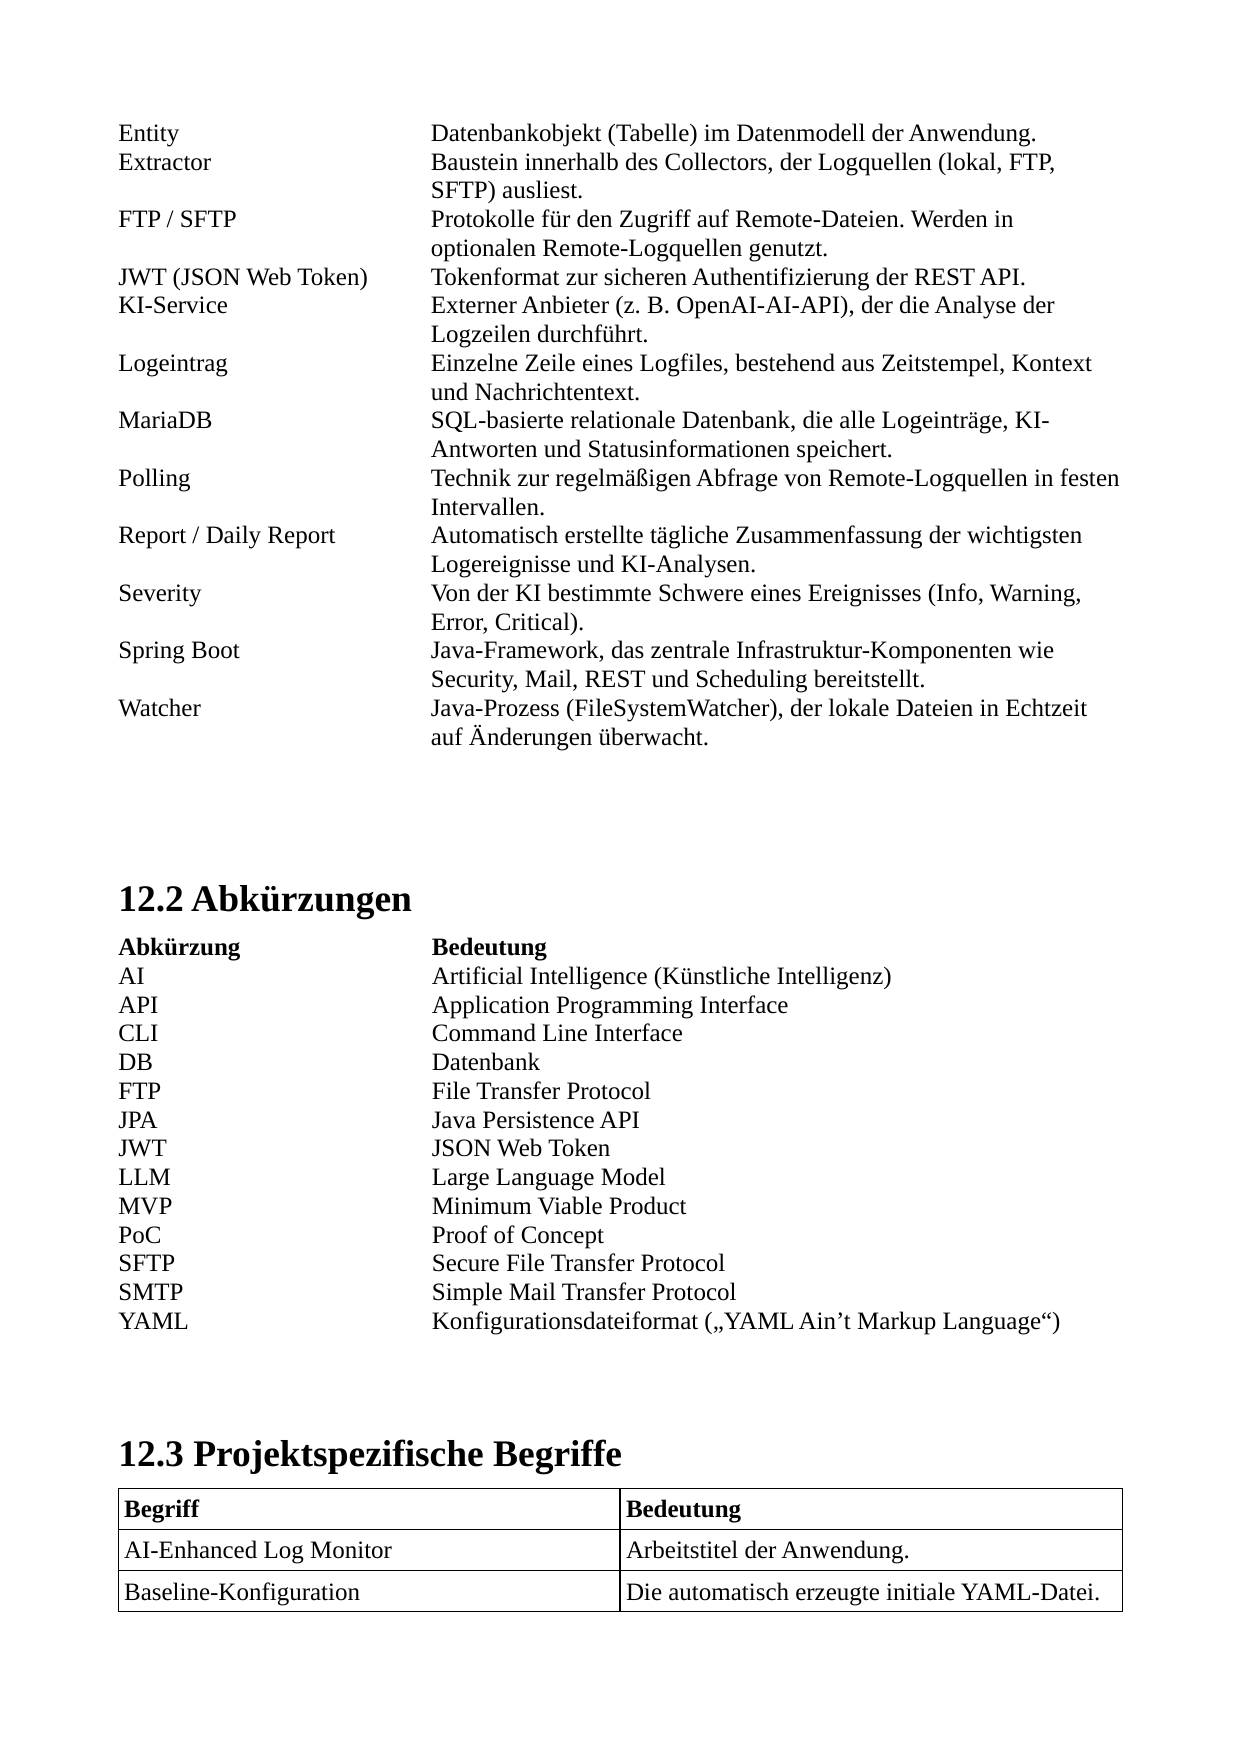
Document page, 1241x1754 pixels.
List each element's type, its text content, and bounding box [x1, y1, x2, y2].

table_cell AI [118, 961, 432, 990]
table_cell Application Programming Interface [432, 990, 1122, 1018]
table_cell LLM [118, 1162, 432, 1191]
table_cell FTP [118, 1076, 432, 1105]
table_cell MVP [118, 1191, 432, 1220]
table_cell Large Language Model [432, 1162, 1122, 1191]
table_cell Protokolle für den Zugriff auf Remote-Dateien. Werden in optionalen Remote-Logquellen genutzt. [431, 204, 1122, 262]
table_cell Spring Boot [118, 636, 431, 693]
table_cell [118, 1335, 432, 1363]
table_cell [118, 751, 431, 779]
table_cell KI-Service [118, 291, 431, 348]
table_cell JWT (JSON Web Token) [118, 262, 431, 291]
table_cell SQL-basierte relationale Datenbank, die alle Logeinträge, KI-Antworten und Statusinformationen speichert. [431, 406, 1122, 463]
table_cell Datenbank [432, 1047, 1122, 1076]
table_cell Command Line Interface [432, 1019, 1122, 1047]
table_cell Java Persistence API [432, 1105, 1122, 1133]
table_cell Java-Prozess (FileSystemWatcher), der lokale Dateien in Echtzeit auf Änderungen überwacht. [431, 693, 1122, 751]
table_cell JPA [118, 1105, 432, 1133]
table_cell JSON Web Token [432, 1134, 1122, 1162]
table_cell MariaDB [118, 406, 431, 463]
table_cell Minimum Viable Product [432, 1191, 1122, 1220]
table_cell Extractor [118, 147, 431, 204]
table_cell Entity [118, 118, 431, 147]
table_cell Die automatisch erzeugte initiale YAML-Datei. [621, 1571, 1122, 1611]
table_cell SMTP [118, 1277, 432, 1306]
table_header Begriff [119, 1489, 619, 1529]
table_cell [118, 779, 431, 808]
table_cell AI-Enhanced Log Monitor [119, 1530, 619, 1570]
table_cell Severity [118, 578, 431, 636]
table_cell YAML [118, 1306, 432, 1335]
table_cell Konfigurationsdateiformat („YAML Ain’t Markup Language“) [432, 1306, 1122, 1335]
table_cell Watcher [118, 693, 431, 751]
table_cell [432, 1335, 1122, 1363]
table_cell DB [118, 1047, 432, 1076]
table_cell Baseline-Konfiguration [119, 1571, 619, 1611]
table_header Abkürzung [118, 932, 432, 961]
table_header Bedeutung [432, 932, 1122, 961]
table_cell Artificial Intelligence (Künstliche Intelligenz) [432, 961, 1122, 990]
table_cell Externer Anbieter (z. B. OpenAI-AI-API), der die Analyse der Logzeilen durchführt. [431, 291, 1122, 348]
table_cell Von der KI bestimmte Schwere eines Ereignisses (Info, Warning, Error, Critical). [431, 578, 1122, 636]
table_cell Technik zur regelmäßigen Abfrage von Remote-Logquellen in festen Intervallen. [431, 463, 1122, 521]
table_header Bedeutung [621, 1489, 1122, 1529]
table_cell [431, 779, 1122, 808]
table_cell Baustein innerhalb des Collectors, der Logquellen (lokal, FTP, SFTP) ausliest. [431, 147, 1122, 204]
table_cell CLI [118, 1019, 432, 1047]
table_cell PoC [118, 1220, 432, 1248]
table_cell Proof of Concept [432, 1220, 1122, 1248]
table_cell File Transfer Protocol [432, 1076, 1122, 1105]
subtitle 12.3 Projektspezifische Begriffe [118, 1432, 1122, 1475]
table_cell Java-Framework, das zentrale Infrastruktur-Komponenten wie Security, Mail, REST und Scheduling bereitstellt. [431, 636, 1122, 693]
table_cell JWT [118, 1134, 432, 1162]
table_cell Tokenformat zur sicheren Authentifizierung der REST API. [431, 262, 1122, 291]
table_cell Arbeitstitel der Anwendung. [621, 1530, 1122, 1570]
subtitle 12.2 Abkürzungen [118, 877, 1122, 920]
table_cell API [118, 990, 432, 1018]
table_cell Report / Daily Report [118, 521, 431, 578]
table_cell FTP / SFTP [118, 204, 431, 262]
table_cell Polling [118, 463, 431, 521]
table_cell SFTP [118, 1249, 432, 1277]
table_cell Automatisch erstellte tägliche Zusammenfassung der wichtigsten Logereignisse und KI-Analysen. [431, 521, 1122, 578]
table_cell Einzelne Zeile eines Logfiles, bestehend aus Zeitstempel, Kontext und Nachrichtentext. [431, 348, 1122, 406]
table_cell [431, 751, 1122, 779]
table_cell Datenbankobjekt (Tabelle) im Datenmodell der Anwendung. [431, 118, 1122, 147]
table_cell Logeintrag [118, 348, 431, 406]
table_cell Secure File Transfer Protocol [432, 1249, 1122, 1277]
table_cell Simple Mail Transfer Protocol [432, 1277, 1122, 1306]
